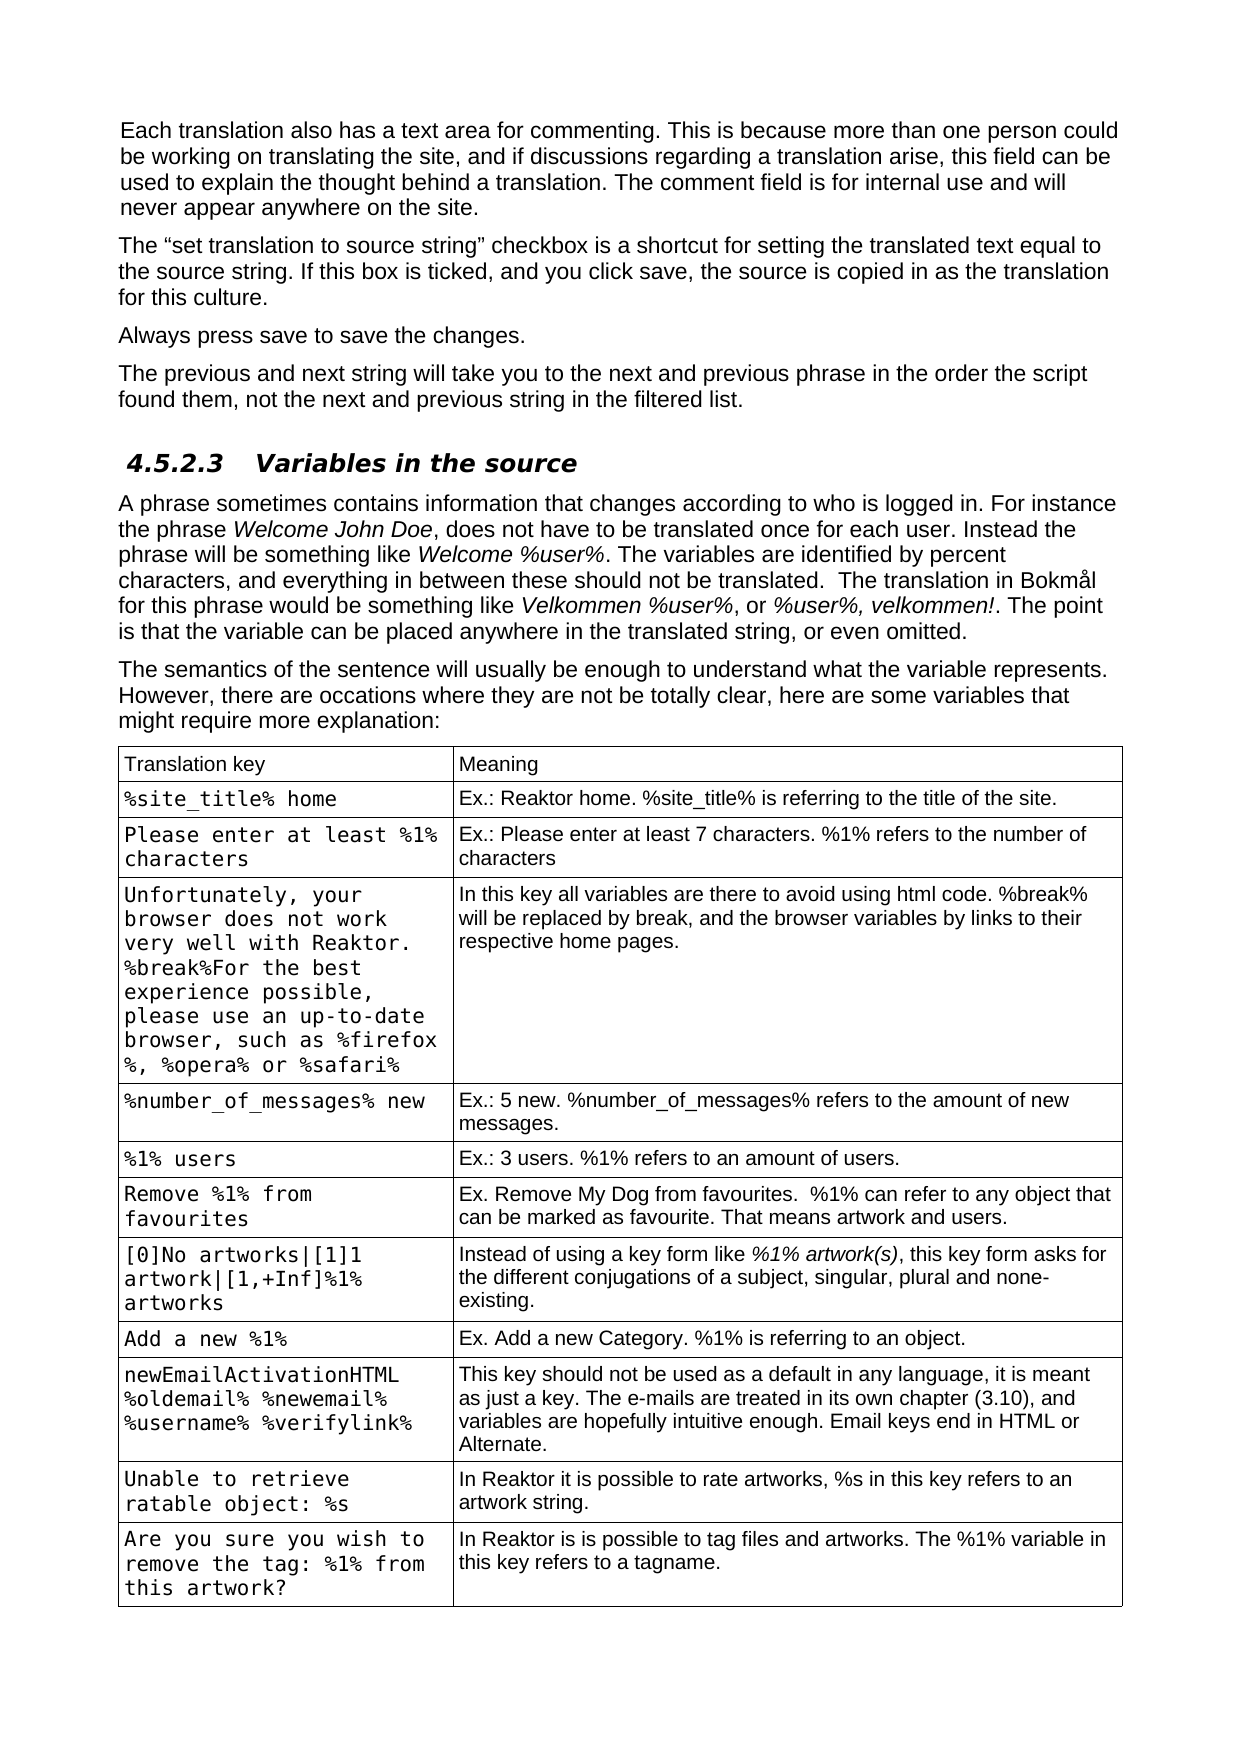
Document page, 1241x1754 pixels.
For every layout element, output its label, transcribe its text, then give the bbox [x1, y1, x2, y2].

text The semantics of the sentence will usually be enough to understand what the variable represents. However, there are occations where they are not be totally clear, here are some variables that might require more explanation: [118, 657, 1122, 734]
table_cell Unfortunately, your browser does not work very well with Reaktor.%break%For the best experience possible, please use an up-to-date browser, such as %firefox%, %opera% or %safari% [119, 878, 453, 1083]
table_cell This key should not be used as a default in any language, it is meant as just a key. The e-mails are treated in its own chapter (3.10), and variables are hopefully intuitive enough. Email keys end in HTML or Alternate. [454, 1358, 1122, 1461]
text Always press save to save the changes. [118, 322, 1122, 348]
table_cell Unable to retrieve ratable object: %s [119, 1462, 453, 1522]
text A phrase sometimes contains information that changes according to who is logged in. For instance the phrase Welcome John Doe, does not have to be translated once for each user. Instead the phrase will be something like Welcome %user%. The variables are identified by percent characters, and everything in between these should not be translated. The translation in Bokmål for this phrase would be something like Velkommen %user%, or %user%, velkommen!. The point is that the variable can be placed anywhere in the translated string, or even omitted. [118, 491, 1122, 644]
text The previous and next string will take you to the next and previous phrase in the order the script found them, not the next and previous string in the filtered list. [118, 361, 1122, 412]
table_cell Ex. Remove My Dog from favourites. %1% can refer to any object that can be marked as favourite. That means artwork and users. [454, 1178, 1122, 1237]
table_cell newEmailActivationHTML %oldemail% %newemail% %username% %verifylink% [119, 1358, 453, 1461]
table_cell Remove %1% from favourites [119, 1178, 453, 1237]
subtitle Variables in the source [118, 449, 1122, 478]
table_cell In Reaktor it is possible to rate artworks, %s in this key refers to an artwork string. [454, 1462, 1122, 1522]
table_header Translation key [119, 747, 453, 781]
table_cell Ex.: Please enter at least 7 characters. %1% refers to the number of characters [454, 818, 1122, 877]
table_cell In this key all variables are there to avoid using html code. %break% will be replaced by break, and the browser variables by links to their respective home pages. [454, 878, 1122, 1083]
table_cell Ex.: 5 new. %number_of_messages% refers to the amount of new messages. [454, 1084, 1122, 1141]
table_cell %number_of_messages% new [119, 1084, 453, 1141]
table_header Meaning [454, 747, 1122, 781]
table_cell Are you sure you wish to remove the tag: %1% from this artwork? [119, 1523, 453, 1606]
table_cell Add a new %1% [119, 1322, 453, 1357]
table_cell Ex. Add a new Category. %1% is referring to an object. [454, 1322, 1122, 1357]
table_cell Instead of using a key form like %1% artwork(s), this key form asks for the different conjugations of a subject, singular, plural and none-existing. [454, 1238, 1122, 1321]
table_cell %1% users [119, 1142, 453, 1177]
text The “set translation to source string” checkbox is a shortcut for setting the translated text equal to the source string. If this box is ticked, and you click save, the source is copied in as the translation for this culture. [118, 233, 1122, 310]
table_cell %site_title% home [119, 782, 453, 817]
table_cell [0]No artworks|[1]1 artwork|[1,+Inf]%1% artworks [119, 1238, 453, 1321]
table_cell Ex.: 3 users. %1% refers to an amount of users. [454, 1142, 1122, 1177]
table_cell In Reaktor is is possible to tag files and artworks. The %1% variable in this key refers to a tagname. [454, 1523, 1122, 1606]
table_cell Ex.: Reaktor home. %site_title% is referring to the title of the site. [454, 782, 1122, 817]
table_cell Please enter at least %1% characters [119, 818, 453, 877]
text Each translation also has a text area for commenting. This is because more than one person could be working on translating the site, and if discussions regarding a translation arise, this field can be used to explain the thought behind a translation. The comment field is for internal use and will never appear anywhere on the site. [120, 118, 1122, 221]
